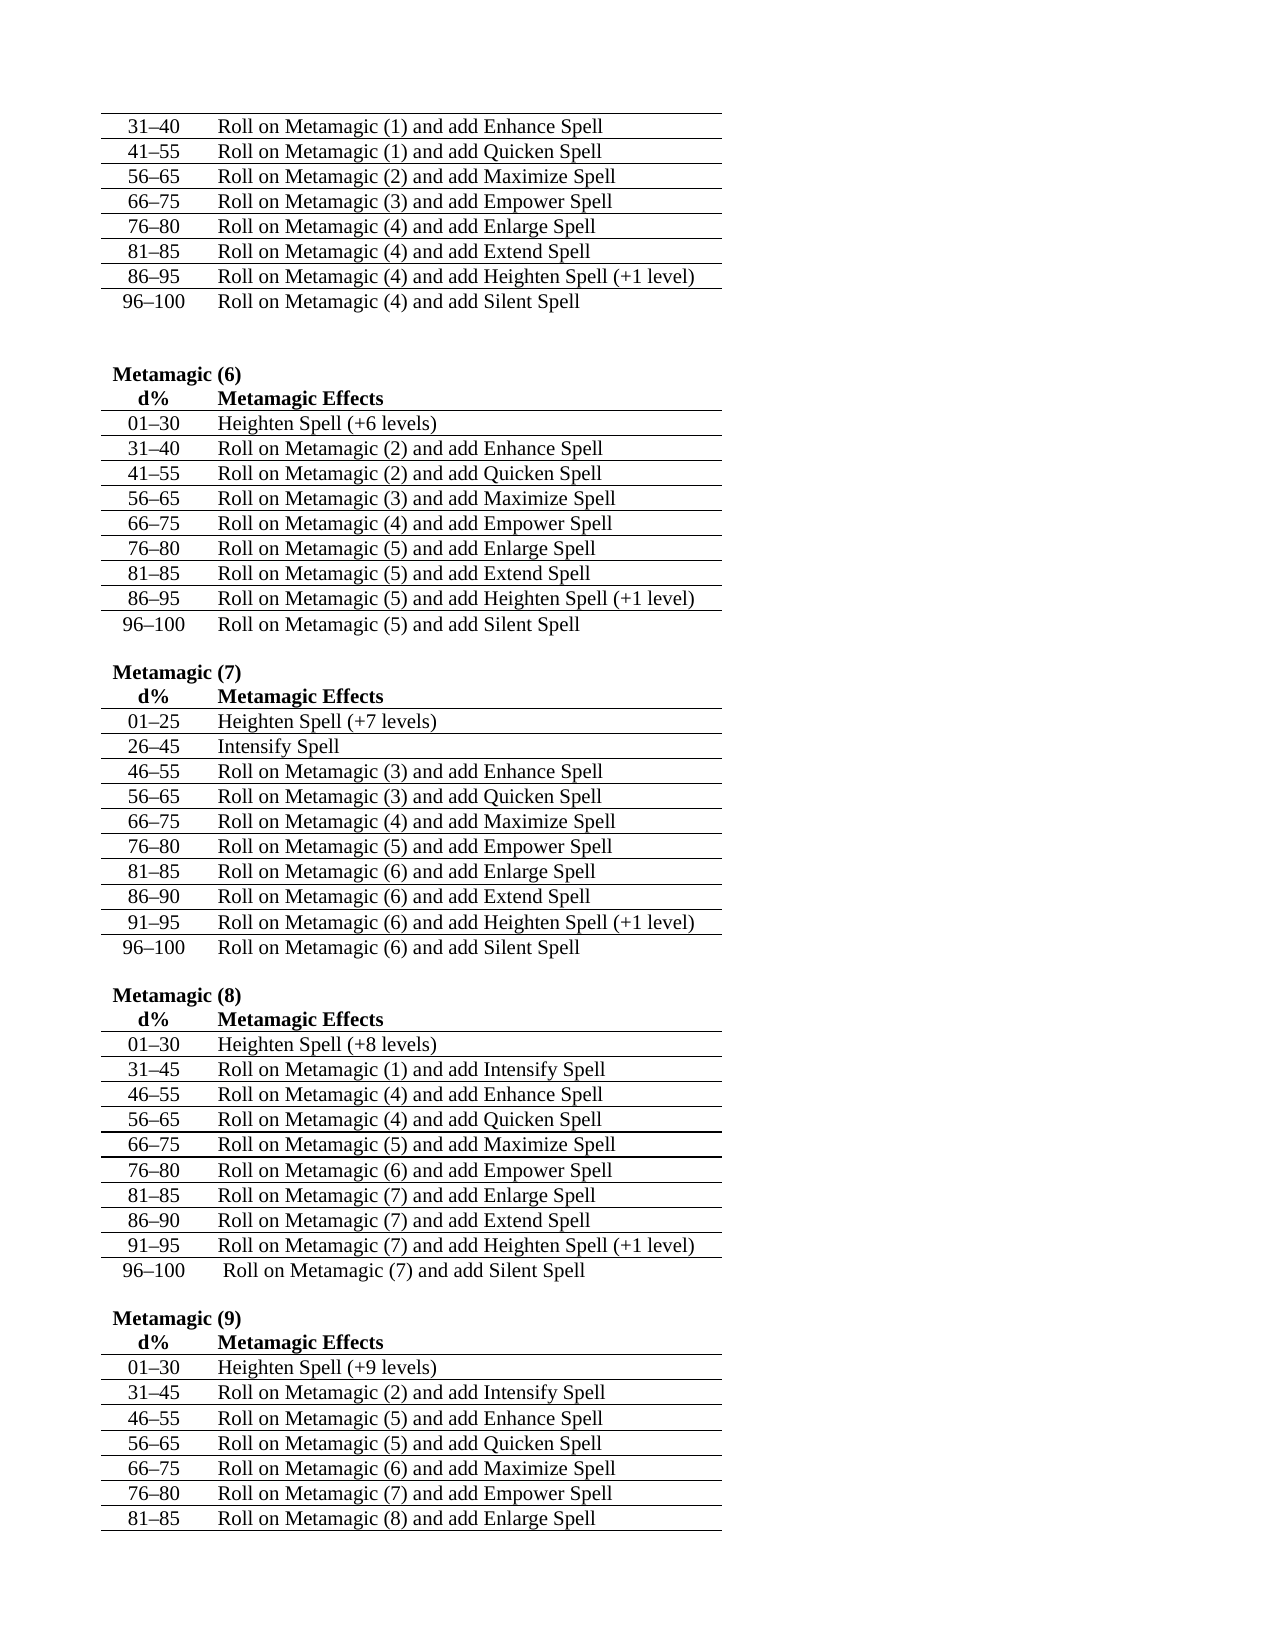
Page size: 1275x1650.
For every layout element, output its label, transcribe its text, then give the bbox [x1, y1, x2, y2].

table_cell Roll on Metamagic (6) and add Maximize Spell [206, 1456, 722, 1480]
table_header d% [101, 684, 206, 708]
table_header Metamagic Effects [206, 684, 722, 708]
table_cell 46–55 [101, 1082, 206, 1106]
table_cell Heighten Spell (+6 levels) [206, 411, 722, 435]
table_cell 41–55 [101, 461, 206, 485]
table_cell Roll on Metamagic (4) and add Enhance Spell [206, 1082, 722, 1106]
table_cell Roll on Metamagic (5) and add Extend Spell [206, 561, 722, 585]
table_cell Roll on Metamagic (4) and add Enlarge Spell [206, 214, 722, 238]
table_cell 81–85 [101, 561, 206, 585]
table_cell Roll on Metamagic (4) and add Quicken Spell [206, 1107, 722, 1131]
table_cell Roll on Metamagic (1) and add Quicken Spell [206, 139, 722, 163]
text Metamagic (8) [112, 983, 1162, 1007]
table_cell Roll on Metamagic (2) and add Intensify Spell [206, 1380, 722, 1404]
table_cell 96–100 [101, 289, 206, 313]
table_cell 91–95 [101, 1233, 206, 1257]
table_cell 31–45 [101, 1380, 206, 1404]
table_cell Roll on Metamagic (3) and add Quicken Spell [206, 784, 722, 808]
table_cell 86–90 [101, 885, 206, 908]
table_cell Roll on Metamagic (4) and add Maximize Spell [206, 809, 722, 833]
table_cell Roll on Metamagic (7) and add Silent Spell [206, 1258, 722, 1282]
table_cell 86–90 [101, 1208, 206, 1232]
table_cell 56–65 [101, 784, 206, 808]
table_cell 46–55 [101, 1405, 206, 1429]
table_cell 01–30 [101, 1355, 206, 1379]
table_cell Roll on Metamagic (6) and add Empower Spell [206, 1158, 722, 1182]
table_cell Roll on Metamagic (5) and add Heighten Spell (+1 level) [206, 586, 722, 610]
table_header d% [101, 1007, 206, 1031]
table_header Metamagic Effects [206, 1007, 722, 1031]
table_cell 56–65 [101, 1431, 206, 1454]
table_cell 31–40 [101, 436, 206, 460]
table_cell 56–65 [101, 486, 206, 510]
table_cell 96–100 [101, 935, 206, 959]
table_cell Roll on Metamagic (6) and add Enlarge Spell [206, 859, 722, 883]
table_cell Roll on Metamagic (7) and add Enlarge Spell [206, 1183, 722, 1207]
table_cell 96–100 [101, 1258, 206, 1282]
table_cell Roll on Metamagic (1) and add Enhance Spell [206, 114, 722, 138]
table_cell Roll on Metamagic (3) and add Empower Spell [206, 189, 722, 213]
table_cell 66–75 [101, 1133, 206, 1156]
table_cell Roll on Metamagic (5) and add Quicken Spell [206, 1431, 722, 1454]
table_cell 31–40 [101, 114, 206, 138]
table_cell 76–80 [101, 834, 206, 858]
table_cell 56–65 [101, 164, 206, 188]
table_cell 81–85 [101, 1183, 206, 1207]
table_cell Roll on Metamagic (3) and add Enhance Spell [206, 759, 722, 783]
table_cell 26–45 [101, 734, 206, 758]
table_cell 66–75 [101, 511, 206, 535]
table_cell Roll on Metamagic (3) and add Maximize Spell [206, 486, 722, 510]
table_cell Roll on Metamagic (8) and add Enlarge Spell [206, 1506, 722, 1530]
table_cell Roll on Metamagic (5) and add Empower Spell [206, 834, 722, 858]
table_cell 86–95 [101, 264, 206, 288]
table_header Metamagic Effects [206, 1330, 722, 1354]
table_cell Roll on Metamagic (2) and add Quicken Spell [206, 461, 722, 485]
table_cell Roll on Metamagic (6) and add Extend Spell [206, 885, 722, 908]
table_cell 41–55 [101, 139, 206, 163]
table_cell Roll on Metamagic (4) and add Heighten Spell (+1 level) [206, 264, 722, 288]
table_cell 81–85 [101, 1506, 206, 1530]
table_header Metamagic Effects [206, 386, 722, 409]
table_cell Roll on Metamagic (7) and add Extend Spell [206, 1208, 722, 1232]
table_cell Roll on Metamagic (1) and add Intensify Spell [206, 1057, 722, 1081]
table_cell 01–30 [101, 411, 206, 435]
table_header d% [101, 1330, 206, 1354]
table_cell 96–100 [101, 611, 206, 636]
text Metamagic (9) [112, 1306, 1162, 1330]
table_cell Roll on Metamagic (6) and add Heighten Spell (+1 level) [206, 910, 722, 934]
table_cell 46–55 [101, 759, 206, 783]
text Metamagic (6) [112, 361, 1162, 386]
table_cell 66–75 [101, 189, 206, 213]
table_cell 76–80 [101, 1158, 206, 1182]
table_cell Roll on Metamagic (4) and add Empower Spell [206, 511, 722, 535]
table_cell Roll on Metamagic (2) and add Maximize Spell [206, 164, 722, 188]
table_cell Heighten Spell (+8 levels) [206, 1032, 722, 1056]
table_cell Heighten Spell (+9 levels) [206, 1355, 722, 1379]
table_cell 66–75 [101, 1456, 206, 1480]
table_cell 76–80 [101, 1481, 206, 1505]
table_cell Roll on Metamagic (5) and add Maximize Spell [206, 1133, 722, 1156]
table_cell Roll on Metamagic (4) and add Extend Spell [206, 239, 722, 263]
table_cell 76–80 [101, 214, 206, 238]
table_cell 81–85 [101, 859, 206, 883]
table_cell 01–25 [101, 709, 206, 733]
table_cell 76–80 [101, 536, 206, 560]
table_cell Roll on Metamagic (5) and add Enlarge Spell [206, 536, 722, 560]
table_header d% [101, 386, 206, 409]
table_cell Roll on Metamagic (2) and add Enhance Spell [206, 436, 722, 460]
table_cell 31–45 [101, 1057, 206, 1081]
table_cell 86–95 [101, 586, 206, 610]
table_cell Roll on Metamagic (7) and add Empower Spell [206, 1481, 722, 1505]
table_cell Roll on Metamagic (5) and add Enhance Spell [206, 1405, 722, 1429]
table_cell Roll on Metamagic (5) and add Silent Spell [206, 611, 722, 636]
table_cell 01–30 [101, 1032, 206, 1056]
table_cell 91–95 [101, 910, 206, 934]
table_cell 56–65 [101, 1107, 206, 1131]
table_cell Roll on Metamagic (4) and add Silent Spell [206, 289, 722, 313]
table_cell Heighten Spell (+7 levels) [206, 709, 722, 733]
table_cell Roll on Metamagic (7) and add Heighten Spell (+1 level) [206, 1233, 722, 1257]
table_cell Intensify Spell [206, 734, 722, 758]
table_cell Roll on Metamagic (6) and add Silent Spell [206, 935, 722, 959]
table_cell 66–75 [101, 809, 206, 833]
text Metamagic (7) [112, 659, 1162, 684]
table_cell 81–85 [101, 239, 206, 263]
